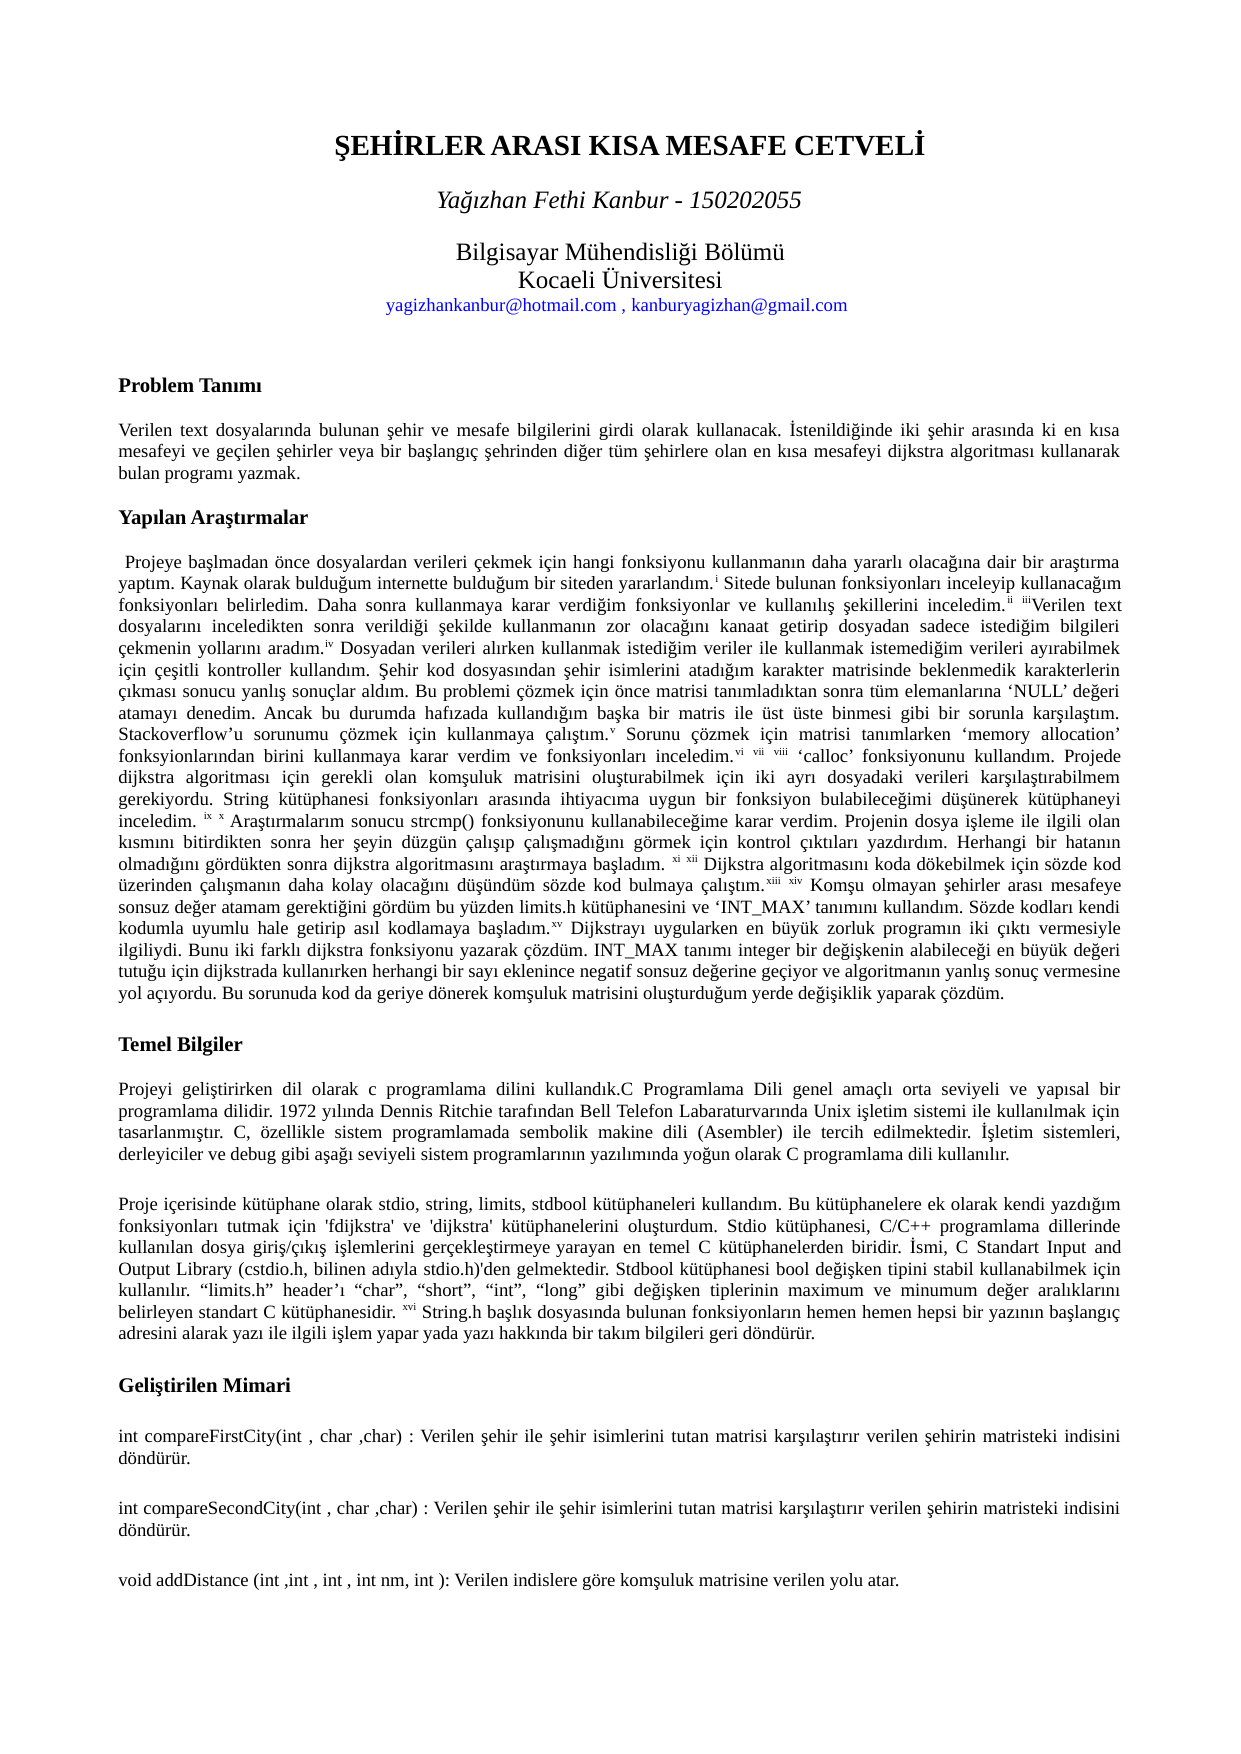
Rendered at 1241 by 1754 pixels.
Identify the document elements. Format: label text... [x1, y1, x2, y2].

text Projeyi geliştirirken dil olarak c programlama dilini kullandık.C Programlama Dili genel amaçlı orta seviyeli ve yapısal bir programlama dilidir. 1972 yılında Dennis Ritchie tarafından Bell Telefon Labaraturvarında Unix işletim sistemi ile kullanılmak için tasarlanmıştır. C, özellikle sistem programlamada sembolik makine dili (Asembler) ile tercih edilmektedir. İşletim sistemleri, derleyiciler ve debug gibi aşağı seviyeli sistem programlarının yazılımında yoğun olarak C programlama dili kullanılır. [118, 1078, 1122, 1164]
text Kocaeli Üniversitesi [118, 265, 1122, 294]
text int compareSecondCity(int , char ,char) : Verilen şehir ile şehir isimlerini tutan matrisi karşılaştırır verilen şehirin matristeki indisini döndürür. [118, 1497, 1122, 1540]
text Verilen text dosyalarında bulunan şehir ve mesafe bilgilerini girdi olarak kullanacak. İstenildiğinde iki şehir arasında ki en kısa mesafeyi ve geçilen şehirler veya bir başlangıç şehrinden diğer tüm şehirlere olan en kısa mesafeyi dijkstra algoritması kullanarak bulan programı yazmak. [118, 419, 1122, 483]
text Bilgisayar Mühendisliği Bölümü [118, 237, 1122, 265]
text void addDistance (int ,int , int , int nm, int ): Verilen indislere göre komşuluk matrisine verilen yolu atar. [118, 1569, 1122, 1591]
text Temel Bilgiler [118, 1032, 1122, 1056]
text yagizhankanbur@hotmail.com , kanburyagizhan@gmail.com [118, 294, 1122, 316]
text Projeye başlmadan önce dosyalardan verileri çekmek için hangi fonksiyonu kullanmanın daha yararlı olacağına dair bir araştırma yaptım. Kaynak olarak bulduğum internette bulduğum bir siteden yararlandım. Sitede bulunan fonksiyonları inceleyip kullanacağım fonksiyonları belirledim. Daha sonra kullanmaya karar verdiğim fonksiyonlar ve kullanılış şekillerini inceledim. Verilen text dosyalarını inceledikten sonra verildiği şekilde kullanmanın zor olacağını kanaat getirip dosyadan sadece istediğim bilgileri çekmenin yollarını aradım. Dosyadan verileri alırken kullanmak istediğim veriler ile kullanmak istemediğim verileri ayırabilmek için çeşitli kontroller kullandım. Şehir kod dosyasından şehir isimlerini atadığım karakter matrisinde beklenmedik karakterlerin çıkması sonucu yanlış sonuçlar aldım. Bu problemi çözmek için önce matrisi tanımladıktan sonra tüm elemanlarına ‘NULL’ değeri atamayı denedim. Ancak bu durumda hafızada kullandığım başka bir matris ile üst üste binmesi gibi bir sorunla karşılaştım. Stackoverflow’u sorunumu çözmek için kullanmaya çalıştım. Sorunu çözmek için matrisi tanımlarken ‘memory allocation’ fonksyionlarından birini kullanmaya karar verdim ve fonksiyonları inceledim. ‘calloc’ fonksiyonunu kullandım. Projede dijkstra algoritması için gerekli olan komşuluk matrisini oluşturabilmek için iki ayrı dosyadaki verileri karşılaştırabilmem gerekiyordu. String kütüphanesi fonksiyonları arasında ihtiyacıma uygun bir fonksiyon bulabileceğimi düşünerek kütüphaneyi inceledim. Araştırmalarım sonucu strcmp() fonksiyonunu kullanabileceğime karar verdim. Projenin dosya işleme ile ilgili olan kısmını bitirdikten sonra her şeyin düzgün çalışıp çalışmadığını görmek için kontrol çıktıları yazdırdım. Herhangi bir hatanın olmadığını gördükten sonra dijkstra algoritmasını araştırmaya başladım. Dijkstra algoritmasını koda dökebilmek için sözde kod üzerinden çalışmanın daha kolay olacağını düşündüm sözde kod bulmaya çalıştım. Komşu olmayan şehirler arası mesafeye sonsuz değer atamam gerektiğini gördüm bu yüzden limits.h kütüphanesini ve ‘INT_MAX’ tanımını kullandım. Sözde kodları kendi kodumla uyumlu hale getirip asıl kodlamaya başladım. Dijkstrayı uygularken en büyük zorluk programın iki çıktı vermesiyle ilgiliydi. Bunu iki farklı dijkstra fonksiyonu yazarak çözdüm. INT_MAX tanımı integer bir değişkenin alabileceği en büyük değeri tutuğu için dijkstrada kullanırken herhangi bir sayı eklenince negatif sonsuz değerine geçiyor ve algoritmanın yanlış sonuç vermesine yol açıyordu. Bu sorunuda kod da geriye dönerek komşuluk matrisini oluşturduğum yerde değişiklik yaparak çözdüm. [118, 551, 1122, 1003]
title ŞEHİRLER ARASI KISA MESAFE CETVELİ [118, 128, 1047, 162]
text Problem Tanımı [118, 373, 1122, 397]
text Proje içerisinde kütüphane olarak stdio, string, limits, stdbool kütüphaneleri kullandım. Bu kütüphanelere ek olarak kendi yazdığım fonksiyonları tutmak için 'fdijkstra' ve 'dijkstra' kütüphanelerini oluşturdum. Stdio kütüphanesi, C/C++ programlama dillerinde kullanılan dosya giriş/çıkış işlemlerini gerçekleştirmeye yarayan en temel C kütüphanelerden biridir. İsmi, C Standart Input and Output Library (cstdio.h, bilinen adıyla stdio.h)'den gelmektedir. Stdbool kütüphanesi bool değişken tipini stabil kullanabilmek için kullanılır. “limits.h” header’ı “char”, “short”, “int”, “long” gibi değişken tiplerinin maximum ve minumum değer aralıklarını belirleyen standart C kütüphanesidir. String.h başlık dosyasında bulunan fonksiyonların hemen hemen hepsi bir yazının başlangıç adresini alarak yazı ile ilgili işlem yapar yada yazı hakkında bir takım bilgileri geri döndürür. [118, 1193, 1122, 1344]
text Yağızhan Fethi Kanbur - 150202055 [118, 185, 1122, 214]
text Geliştirilen Mimari [118, 1373, 1122, 1397]
text int compareFirstCity(int , char ,char) : Verilen şehir ile şehir isimlerini tutan matrisi karşılaştırır verilen şehirin matristeki indisini döndürür. [118, 1425, 1122, 1468]
text Yapılan Araştırmalar [118, 505, 1122, 529]
